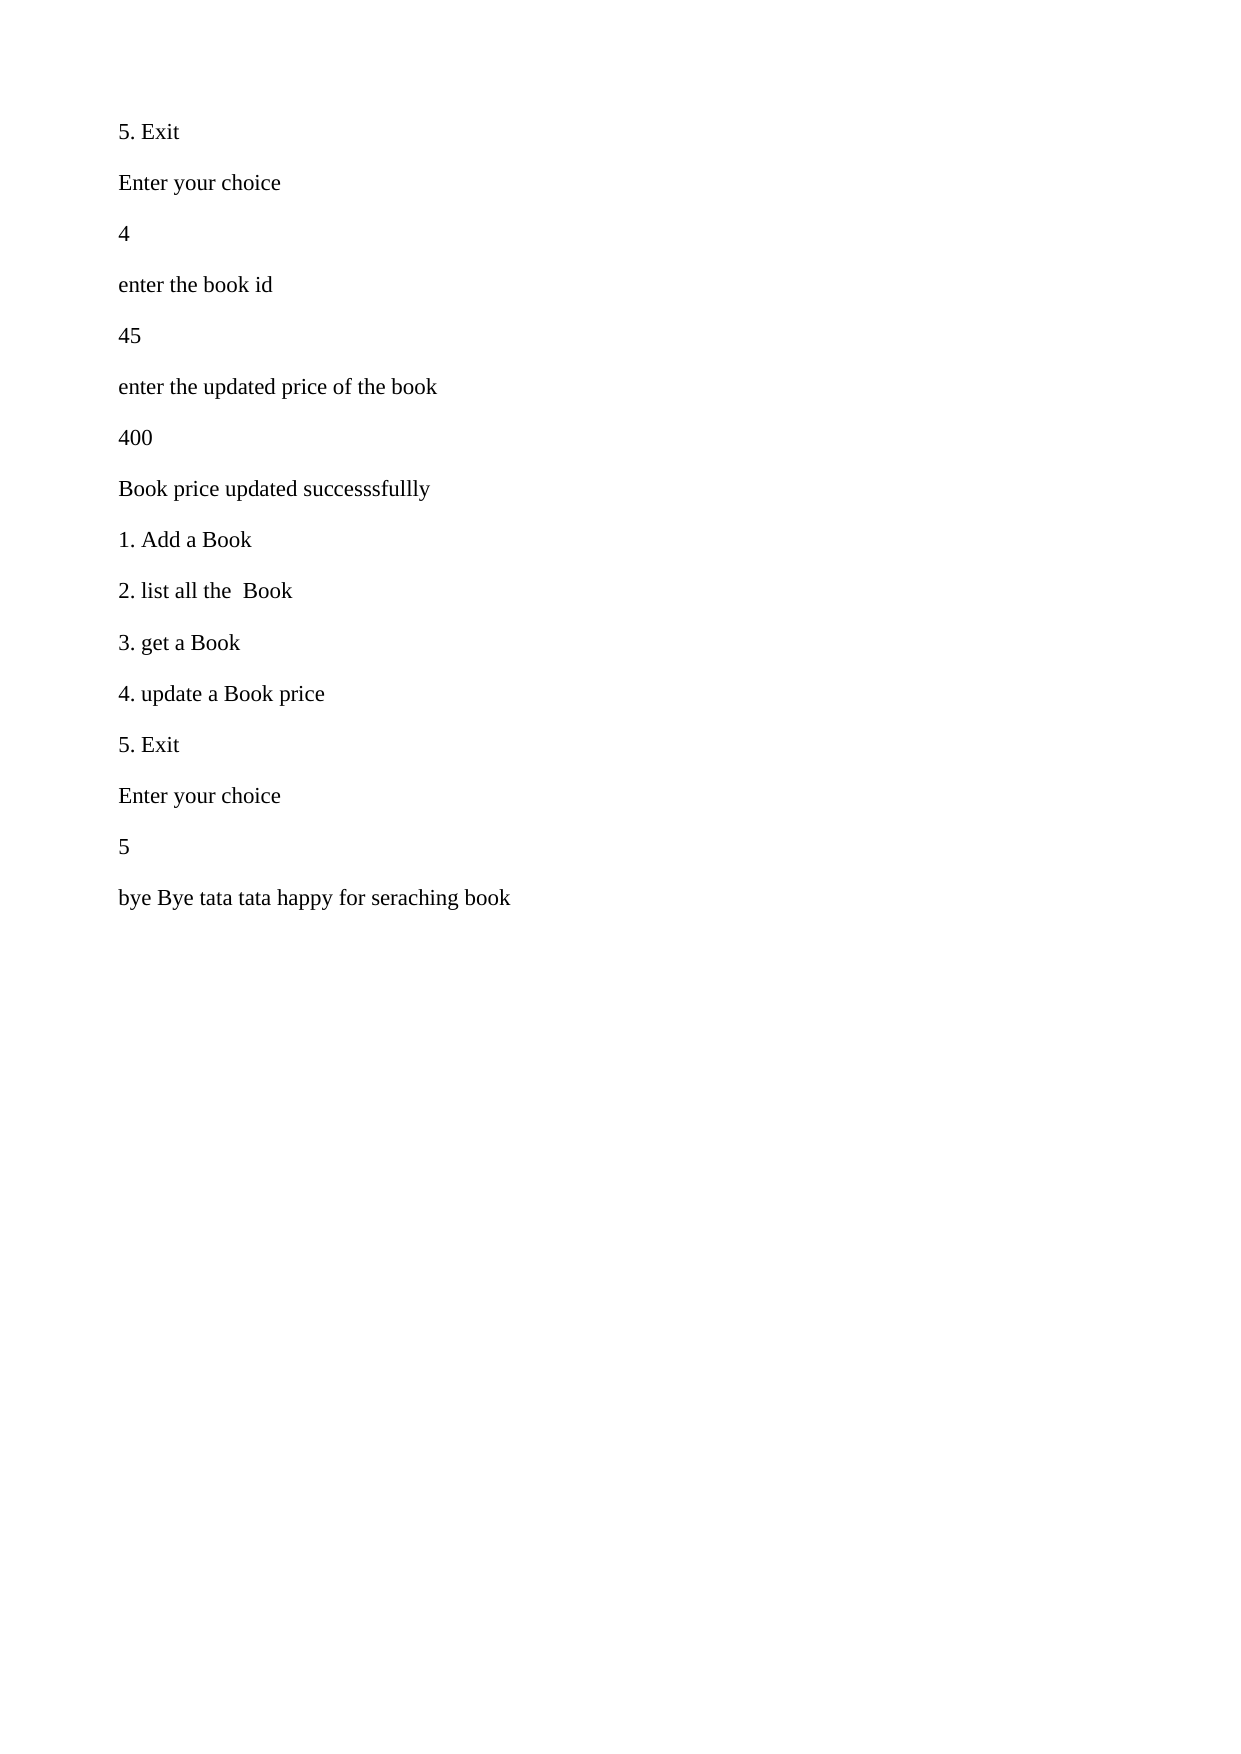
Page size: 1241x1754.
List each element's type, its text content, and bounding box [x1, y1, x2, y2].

text Enter your choice [118, 782, 1122, 808]
text 5 [118, 833, 1122, 859]
text Enter your choice [118, 169, 1122, 196]
text 4. update a Book price [118, 679, 1122, 706]
text bye Bye tata tata happy for seraching book [118, 884, 1122, 910]
text 5. Exit [118, 731, 1122, 757]
text enter the book id [118, 271, 1122, 298]
text 2. list all the Book [118, 577, 1122, 604]
text 3. get a Book [118, 628, 1122, 655]
text Book price updated successsfullly [118, 475, 1122, 502]
text 400 [118, 424, 1122, 451]
text 45 [118, 322, 1122, 349]
text 4 [118, 220, 1122, 247]
text 5. Exit [118, 118, 1122, 144]
text enter the updated price of the book [118, 373, 1122, 400]
text 1. Add a Book [118, 526, 1122, 553]
